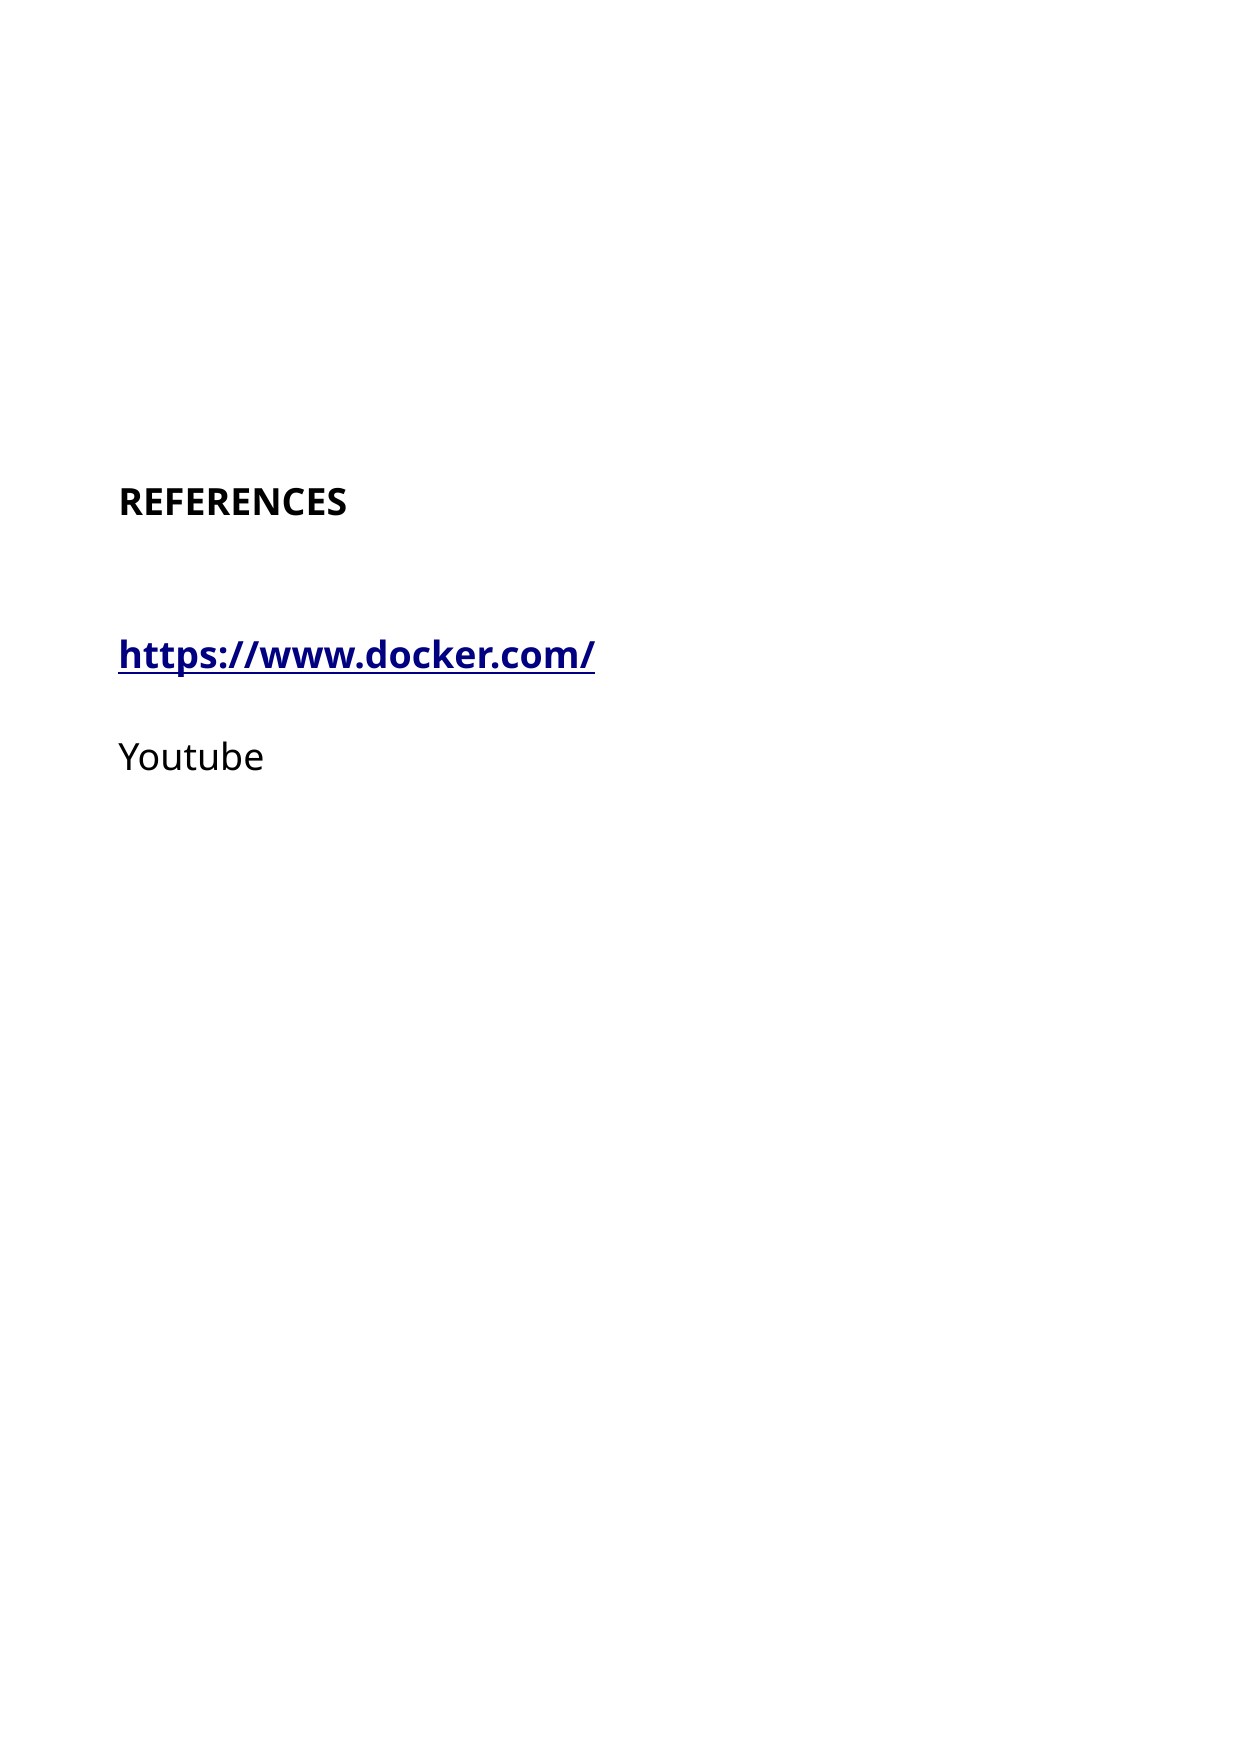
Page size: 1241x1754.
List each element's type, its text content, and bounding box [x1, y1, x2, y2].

text https://www.docker.com/ [118, 628, 1122, 679]
text REFERENCES [118, 475, 1122, 526]
text Youtube [118, 731, 1122, 782]
